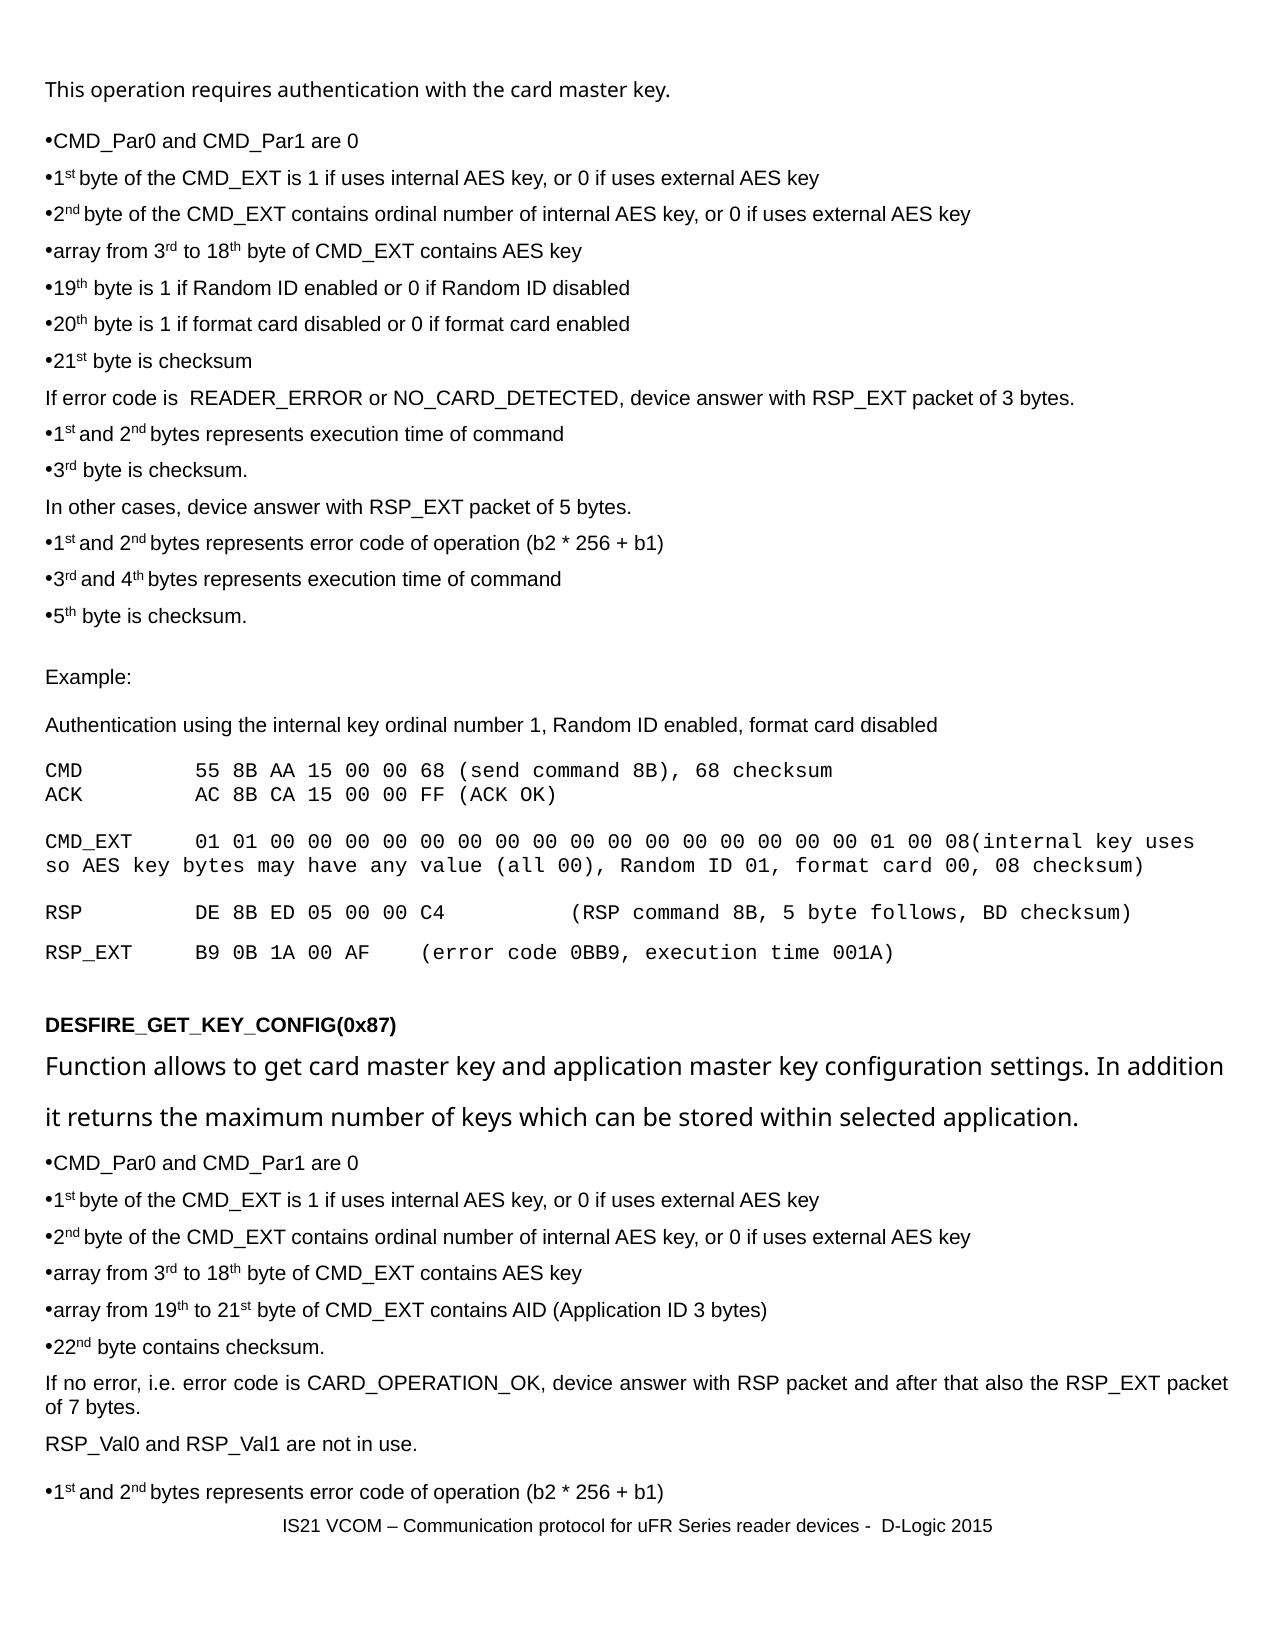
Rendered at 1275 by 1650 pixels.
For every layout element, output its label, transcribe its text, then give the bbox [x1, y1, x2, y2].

list 1st and 2nd bytes represents error code of operation (b2 * 256 + b1) [45, 531, 1230, 555]
list 2nd byte of the CMD_EXT contains ordinal number of internal AES key, or 0 if uses external AES key [45, 202, 1230, 227]
text In other cases, device answer with RSP_EXT packet of 5 bytes. [45, 495, 1230, 519]
list CMD_Par0 and CMD_Par1 are 0 [45, 1151, 1230, 1175]
text Authentication using the internal key ordinal number 1, Random ID enabled, format card disabled [45, 712, 1230, 736]
text CMD 55 8B AA 15 00 00 68 (send command 8B), 68 checksum [45, 760, 1230, 784]
list array from 19th to 21st byte of CMD_EXT contains AID (Application ID 3 bytes) [45, 1298, 1230, 1322]
text ACK AC 8B CA 15 00 00 FF (ACK OK) [45, 784, 1230, 808]
text RSP_Val0 and RSP_Val1 are not in use. [45, 1432, 1230, 1456]
list CMD_Par0 and CMD_Par1 are 0 [45, 128, 1230, 153]
list array from 3rd to 18th byte of CMD_EXT contains AES key [45, 239, 1230, 263]
text RSP_EXT B9 0B 1A 00 AF (error code 0BB9, execution time 001A) [45, 942, 1230, 966]
list 21st byte is checksum [45, 349, 1230, 373]
list 3rd byte is checksum. [45, 458, 1230, 482]
list 3rd and 4th bytes represents execution time of command [45, 567, 1230, 592]
text This operation requires authentication with the card master key. [45, 75, 1230, 103]
list 22nd byte contains checksum. [45, 1334, 1230, 1359]
list 5th byte is checksum. [45, 604, 1230, 628]
list 1st byte of the CMD_EXT is 1 if uses internal AES key, or 0 if uses external AES key [45, 165, 1230, 190]
list 20th byte is 1 if format card disabled or 0 if format card enabled [45, 312, 1230, 337]
text DESFIRE_GET_KEY_CONFIG(0x87) [45, 1013, 1230, 1037]
text If error code is READER_ERROR or NO_CARD_DETECTED, device answer with RSP_EXT packet of 3 bytes. [45, 385, 1230, 409]
text Example: [45, 664, 1230, 688]
list 1st byte of the CMD_EXT is 1 if uses internal AES key, or 0 if uses external AES key [45, 1188, 1230, 1212]
text If no error, i.e. error code is CARD_OPERATION_OK, device answer with RSP packet and after that also the RSP_EXT packet of 7 bytes. [45, 1371, 1230, 1419]
list 2nd byte of the CMD_EXT contains ordinal number of internal AES key, or 0 if uses external AES key [45, 1224, 1230, 1249]
list 1st and 2nd bytes represents execution time of command [45, 421, 1230, 446]
text Function allows to get card master key and application master key configuration settings. In addition it returns the maximum number of keys which can be stored within selected application. [45, 1049, 1230, 1134]
list 19th byte is 1 if Random ID enabled or 0 if Random ID disabled [45, 275, 1230, 300]
text CMD_EXT 01 01 00 00 00 00 00 00 00 00 00 00 00 00 00 00 00 00 01 00 08(internal key uses so AES key bytes may have any value (all 00), Random ID 01, format card 00, 08 checksum) [45, 831, 1230, 879]
text RSP DE 8B ED 05 00 00 C4 (RSP command 8B, 5 byte follows, BD checksum) [45, 902, 1230, 926]
list 1st and 2nd bytes represents error code of operation (b2 * 256 + b1) [45, 1479, 1230, 1504]
list array from 3rd to 18th byte of CMD_EXT contains AES key [45, 1261, 1230, 1286]
